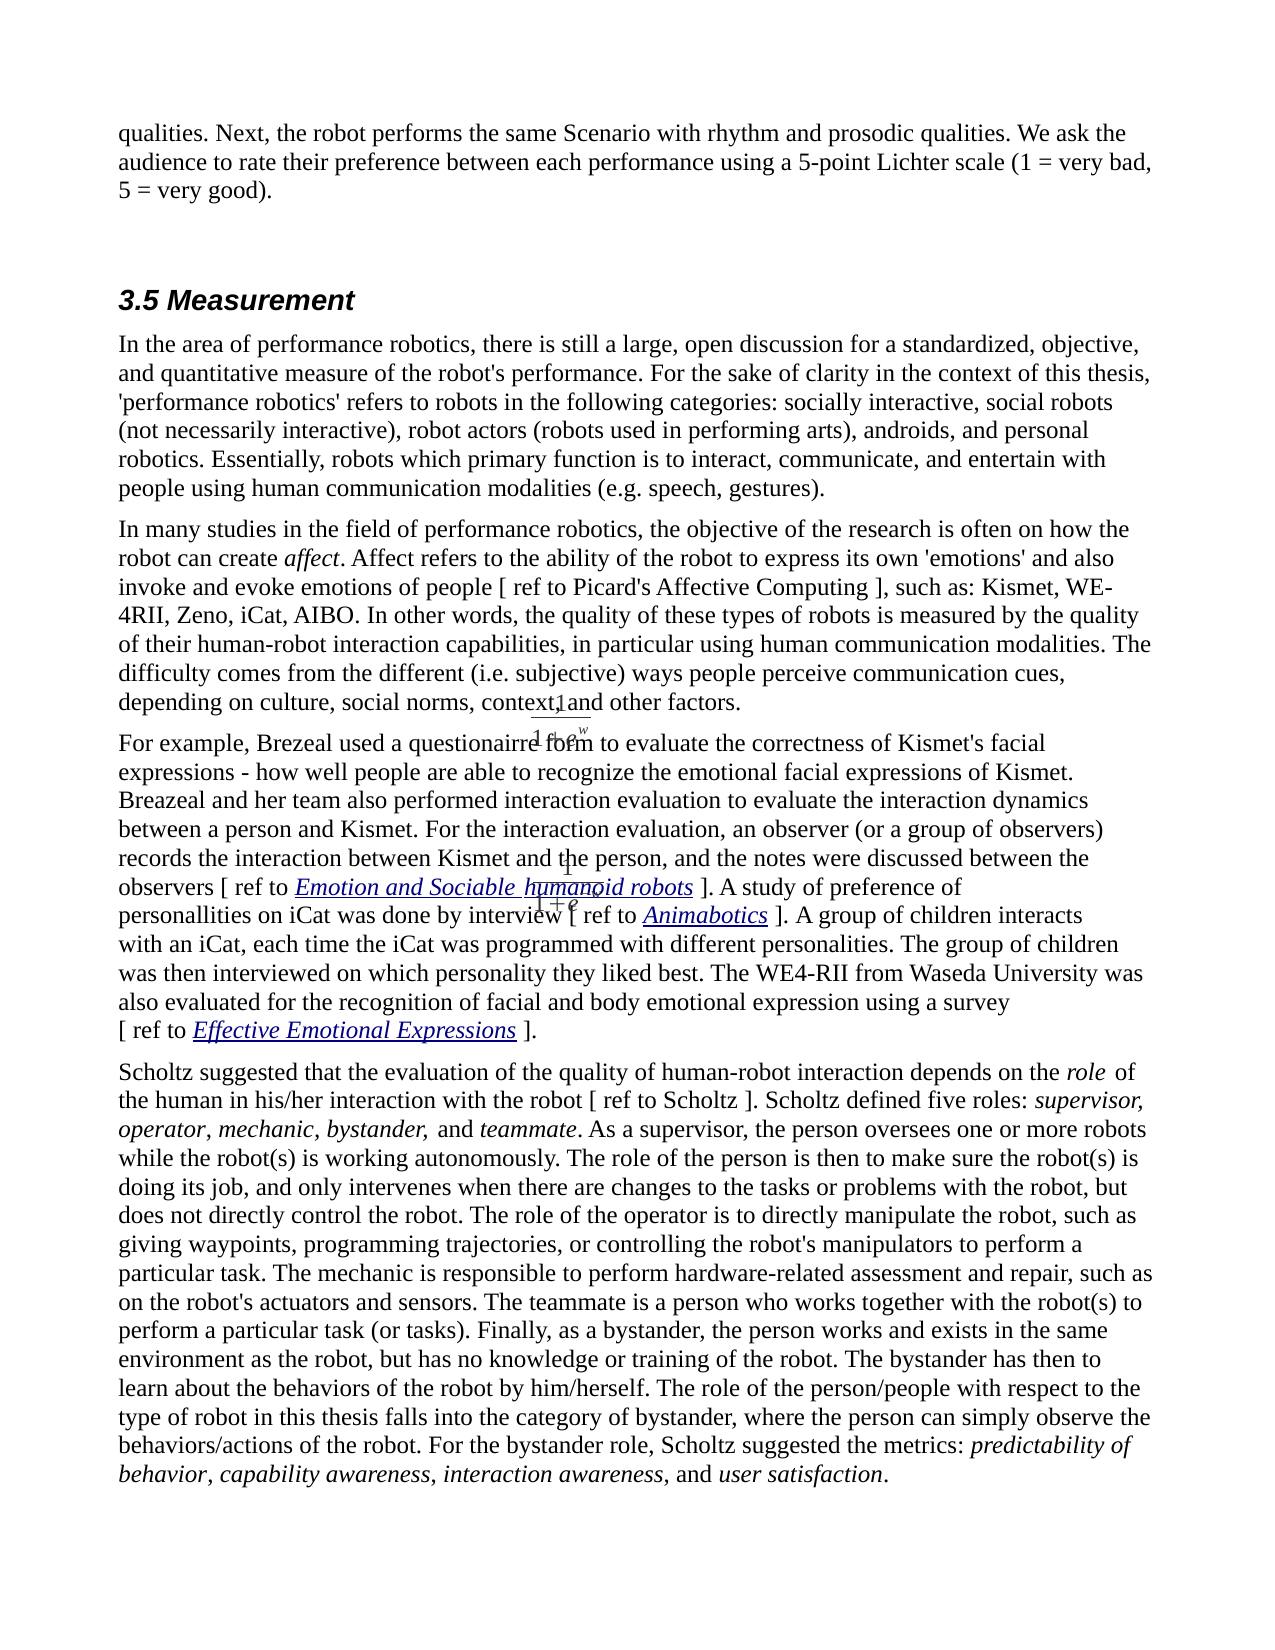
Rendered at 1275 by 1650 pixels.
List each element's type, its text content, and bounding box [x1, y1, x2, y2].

text In many studies in the field of performance robotics, the objective of the research is often on how the robot can create affect. Affect refers to the ability of the robot to express its own 'emotions' and also invoke and evoke emotions of people [ ref to Picard's Affective Computing ], such as: Kismet, WE-4RII, Zeno, iCat, AIBO. In other words, the quality of these types of robots is measured by the quality of their human-robot interaction capabilities, in particular using human communication modalities. The difficulty comes from the different (i.e. subjective) ways people perceive communication cues, depending on culture, social norms, context, and other factors. [118, 514, 1157, 715]
subtitle 3.5 Measurement [118, 283, 1157, 317]
text qualities. Next, the robot performs the same Scenario with rhythm and prosodic qualities. We ask the audience to rate their preference between each performance using a 5-point Lichter scale (1 = very bad, 5 = very good). [118, 118, 1157, 204]
text For example, Brezeal used a questionairre form to evaluate the correctness of Kismet's facial expressions - how well people are able to recognize the emotional facial expressions of Kismet. Breazeal and her team also performed interaction evaluation to evaluate the interaction dynamics between a person and Kismet. For the interaction evaluation, an observer (or a group of observers) records the interaction between Kismet and the person, and the notes were discussed between the observers [ ref to Emotion and Sociable humanoid robots ]. A study of preference of personallities on iCat was done by interview [ ref to Animabotics ]. A group of children interacts with an iCat, each time the iCat was programmed with different personalities. The group of children was then interviewed on which personality they liked best. The WE4-RII from Waseda University was also evaluated for the recognition of facial and body emotional expression using a survey [ ref to Effective Emotional Expressions ]. [118, 728, 1157, 1044]
text Scholtz suggested that the evaluation of the quality of human-robot interaction depends on the role of the human in his/her interaction with the robot [ ref to Scholtz ]. Scholtz defined five roles: supervisor, operator, mechanic, bystander, and teammate. As a supervisor, the person oversees one or more robots while the robot(s) is working autonomously. The role of the person is then to make sure the robot(s) is doing its job, and only intervenes when there are changes to the tasks or problems with the robot, but does not directly control the robot. The role of the operator is to directly manipulate the robot, such as giving waypoints, programming trajectories, or controlling the robot's manipulators to perform a particular task. The mechanic is responsible to perform hardware-related assessment and repair, such as on the robot's actuators and sensors. The teammate is a person who works together with the robot(s) to perform a particular task (or tasks). Finally, as a bystander, the person works and exists in the same environment as the robot, but has no knowledge or training of the robot. The bystander has then to learn about the behaviors of the robot by him/herself. The role of the person/people with respect to the type of robot in this thesis falls into the category of bystander, where the person can simply observe the behaviors/actions of the robot. For the bystander role, Scholtz suggested the metrics: predictability of behavior, capability awareness, interaction awareness, and user satisfaction. [118, 1057, 1157, 1488]
text In the area of performance robotics, there is still a large, open discussion for a standardized, objective, and quantitative measure of the robot's performance. For the sake of clarity in the context of this thesis, 'performance robotics' refers to robots in the following categories: socially interactive, social robots (not necessarily interactive), robot actors (robots used in performing arts), androids, and personal robotics. Essentially, robots which primary function is to interact, communicate, and entertain with people using human communication modalities (e.g. speech, gestures). [118, 329, 1157, 502]
